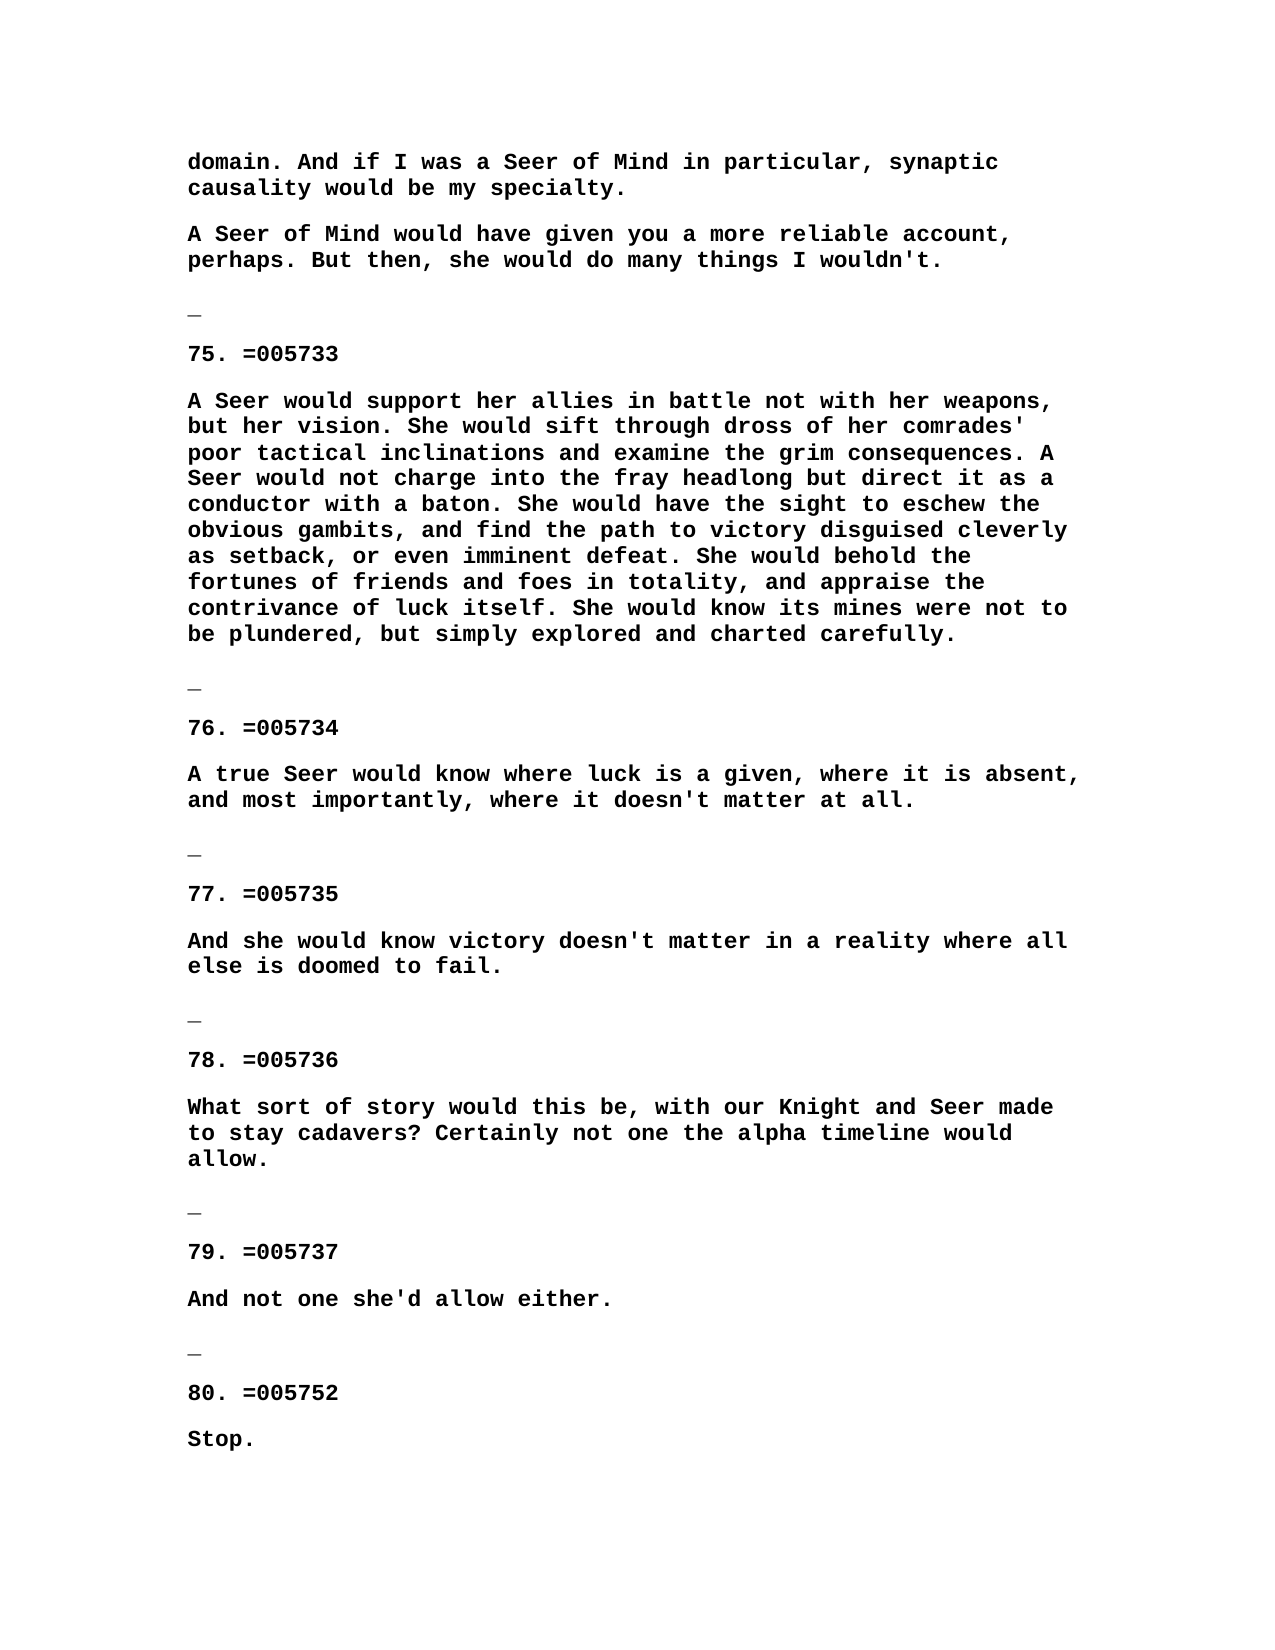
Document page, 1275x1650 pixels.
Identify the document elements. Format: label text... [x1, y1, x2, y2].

text _ [187, 835, 1087, 861]
text _ [187, 1334, 1087, 1360]
text 80. =005752 [187, 1381, 1087, 1407]
text A Seer would support her allies in battle not with her weapons, but her vision. She would sift through dross of her comrades' poor tactical inclinations and examine the grim consequences. A Seer would not charge into the fray headlong but direct it as a conductor with a baton. She would have the sight to eschew the obvious gambits, and find the path to victory disguised cleverly as setback, or even imminent defeat. She would behold the fortunes of friends and foes in totality, and appraise the contrivance of luck itself. She would know its mines were not to be plundered, but simply explored and charted carefully. [187, 389, 1087, 648]
text And not one she'd allow either. [187, 1287, 1087, 1313]
text _ [187, 1002, 1087, 1028]
text _ [187, 1194, 1087, 1220]
text 77. =005735 [187, 882, 1087, 908]
text domain. And if I was a Seer of Mind in particular, synaptic causality would be my specialty. [187, 150, 1087, 202]
text Stop. [187, 1428, 1087, 1454]
text 75. =005733 [187, 342, 1087, 368]
text 76. =005734 [187, 716, 1087, 742]
text A true Seer would know where luck is a given, where it is absent, and most importantly, where it doesn't matter at all. [187, 763, 1087, 814]
text A Seer of Mind would have given you a more reliable account, perhaps. But then, she would do many things I wouldn't. [187, 223, 1087, 274]
text 78. =005736 [187, 1048, 1087, 1074]
text And she would know victory doesn't matter in a reality where all else is doomed to fail. [187, 929, 1087, 981]
text _ [187, 669, 1087, 695]
text 79. =005737 [187, 1241, 1087, 1267]
text What sort of story would this be, with our Knight and Seer made to stay cadavers? Certainly not one the alpha timeline would allow. [187, 1095, 1087, 1173]
text _ [187, 295, 1087, 321]
